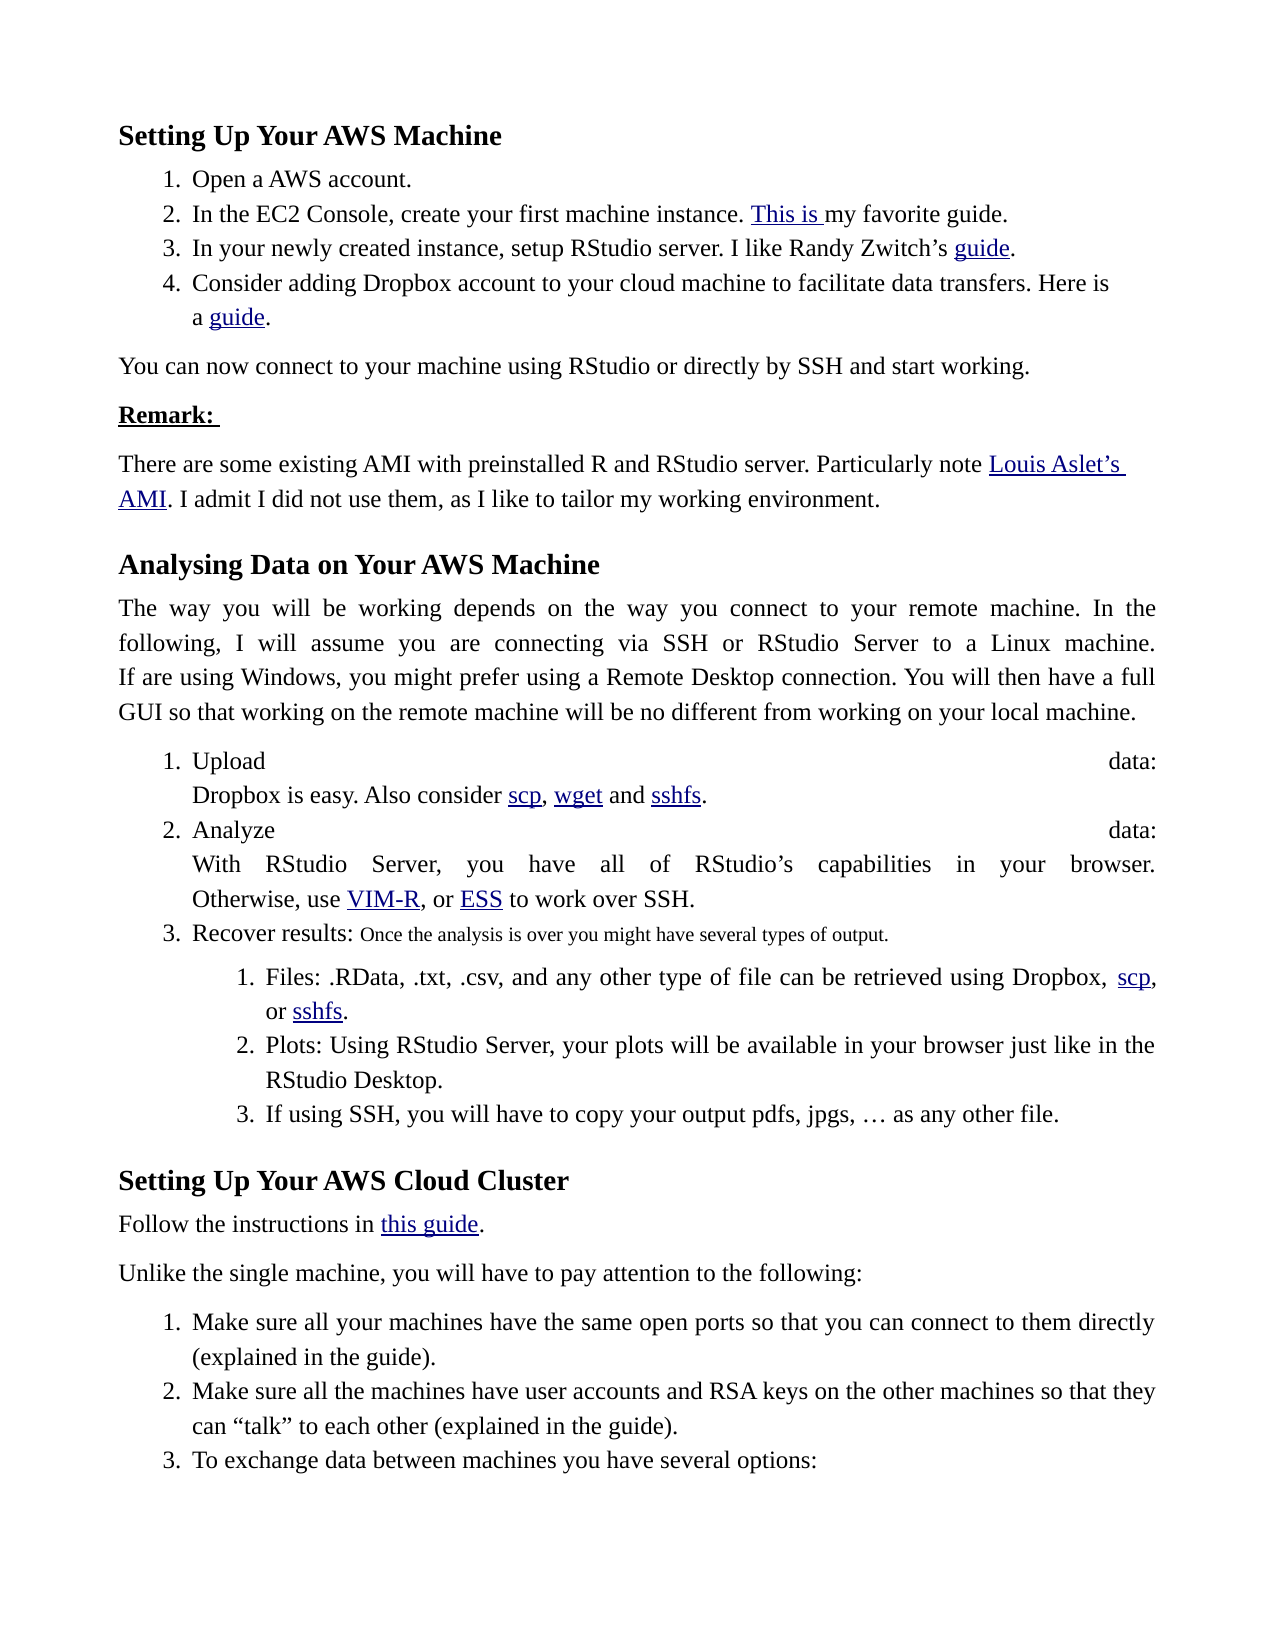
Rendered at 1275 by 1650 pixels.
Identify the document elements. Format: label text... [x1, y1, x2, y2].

list Files: .RData, .txt, .csv, and any other type of file can be retrieved using Dropbox, scp, or sshfs. [236, 962, 1157, 1025]
text Follow the instructions in this guide. [118, 1209, 1157, 1238]
subtitle Setting Up Your AWS Cloud Cluster [118, 1163, 1157, 1197]
list Consider adding Dropbox account to your cloud machine to facilitate data transfers. Here is a guide. [162, 268, 1157, 331]
subtitle Analysing Data on Your AWS Machine [118, 547, 1157, 581]
list Upload data: Dropbox is easy. Also consider scp, wget and sshfs. [162, 746, 1157, 809]
list Make sure all the machines have user accounts and RSA keys on the other machines so that they can “talk” to each other (explained in the guide). [162, 1376, 1157, 1439]
list Make sure all your machines have the same open ports so that you can connect to them directly (explained in the guide). [162, 1307, 1157, 1371]
list Plots: Using RStudio Server, your plots will be available in your browser just like in the RStudio Desktop. [236, 1031, 1157, 1094]
text You can now connect to your machine using RStudio or directly by SSH and start working. [118, 351, 1157, 380]
text The way you will be working depends on the way you connect to your remote machine. In the following, I will assume you are connecting via SSH or RStudio Server to a Linux machine. If are using Windows, you might prefer using a Remote Desktop connection. You will then have a full GUI so that working on the remote machine will be no different from working on your local machine. [118, 593, 1157, 726]
list Analyze data: With RStudio Server, you have all of RStudio’s capabilities in your browser. Otherwise, use VIM-R, or ESS to work over SSH. [162, 815, 1157, 913]
list If using SSH, you will have to copy your output pdfs, jpgs, … as any other file. [236, 1099, 1157, 1128]
list To exchange data between machines you have several options: [162, 1445, 1157, 1474]
list Open a AWS account. [162, 164, 1157, 193]
list In your newly created instance, setup RStudio server. I like Randy Zwitch’s guide. [162, 233, 1157, 262]
list Recover results: Once the analysis is over you might have several types of output. [162, 918, 1157, 947]
text Remark: [118, 400, 1157, 429]
list In the EC2 Console, create your first machine instance. This is my favorite guide. [162, 199, 1157, 227]
text Unlike the single machine, you will have to pay attention to the following: [118, 1258, 1157, 1287]
subtitle Setting Up Your AWS Machine [118, 118, 1157, 152]
text There are some existing AMI with preinstalled R and RStudio server. Particularly note Louis Aslet’s AMI. I admit I did not use them, as I like to tailor my working environment. [118, 449, 1157, 512]
